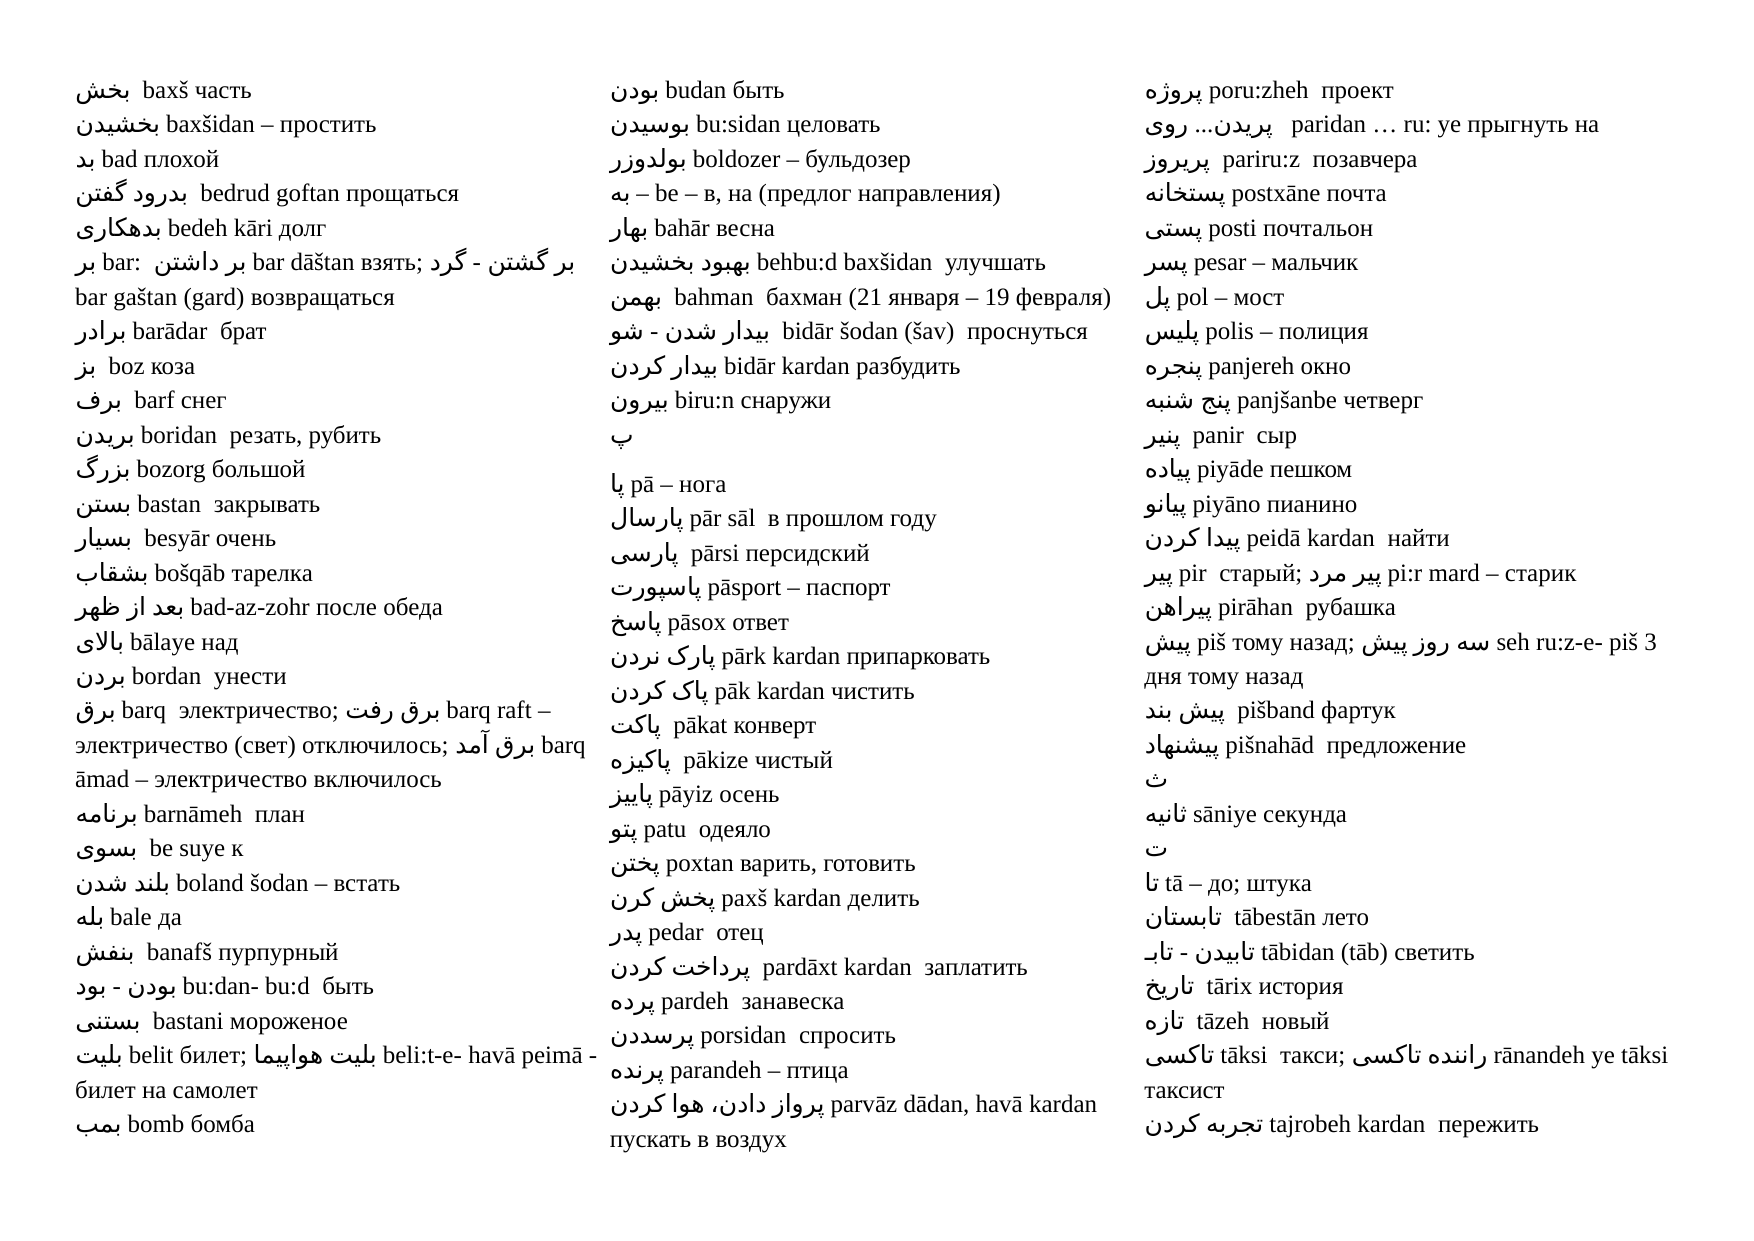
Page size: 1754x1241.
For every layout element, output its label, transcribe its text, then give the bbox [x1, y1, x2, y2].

text ا ابر abr облако ابري abri облачный اتاق otāq комната; اتاق اجاره کردن otāq ejāreh kardan – снимать комнату; اتاق نشیمن otāqe nešiman гостиная; اتاق خواب otāqe xāb спальня; اتاق ناهار خوری otāqe nāhārxori столовая; اتاق پزیرایی otāqe pazirāyi комната для гостей اتوبوس otobu:s автобус احترام ehterām уважение; به...احترام گذشتن be…ehterām gozaštan – уважать кого-либо اردیبحشت ordibehešt 2. ордибехешт (21 апреля – 21 мая) از – az – от, из ازدواج کردن ezdevāj kardan жениться; выйти замуж اسب asb – лошадь استاد ostād учитель استفا دادن estefā dādan уйти в отставку اسفند، اسپند esfand, espand эсфанд, эспанд (20 февраля – 20 марта) اسم esm имя اشکاف eškāf шкаф اطاعت کردن etā'at kardan – подчиниться: از ... اطاعت کردن az … etā 'at kardan – подчиниться чему-либо اظهار امیدواری کردن ez hār-e- omidvāri kardan – выразить надежду افتاب aftāb солнечный свет افتابى aftābi солнечный اکنون/اینک aknun/inak сейчас امروز amru:z сегодня امریکایی amrikāyi американский انشا enšā сочинение او u: - он, она, оно امسال emsāl в этом году امشب emšab сегодня ночью انتخاب کردن entexāb kardan выбирать انتشار دادن entešār dādan издавать انتقام گرفتن enteqām gereftan отомстить انجام دادن anjām dādan закончить انداختن andāxtan бросить (письмо); ... را به گریه انداختن rā beh geryeh andāxtan – заставить кого-либо плакать; довести кого-либо до слез; ... را به خنده انداختن rā beh xandeh andāxtan рассмешить кого-либо اندر شدن andar šodan войти ايستادن istādan стоять ایشان i:šān – они اینجا injā здесь ب با bā c предлог) بابا bābā папа باختر bāxtar запад باد bād ветер بادبادک bād bādak воздушный змей بادکنک bād konak воздушный шар باران bārān дождь باریدن bāridan идти (о дожде) بازار bāzār рынок باز کردن bāz kardan открыть بامداد bāmdād утро بانوان و آقایان bānuān va āqāyān! – Дамы и господа! باید bāyad должен بچه baččeh ребенок بخش baxš часть بخشیدن baxšidan – простить بد bad плохой بدرود گفتن bedrud goftan прощаться بدهکاری bedeh kāri долг بر bar: بر داشتن bar dāštan взять; بر گشتن - گرد bar gaštan (gard) возвращаться برادر barādar брат بز boz коза برف barf снег بریدن boridan резать, рубить بزرگ bozorg большой بستن bastan закрывать بسیار besyār очень بشقاب bošqāb тарелка بعد از ظهر bad-az-zohr после обеда بالای bālaye над بردن bordan унести برق barq электричество; برق رفت barq raft – электричество (свет) отключилось; برق آمد barq āmad – электричество включилось برنامه barnāmeh план بسوی be suye к بلند شدن boland šodan – встать بله bale да بنفش banafš пурпурный بودن - بود bu:dan- bu:d быть بستنی bastani мороженое بلیت belit билет; بلیت هواپیما beli:t-e- havā peimā - билет на самолет بمب bomb бомба بودن budan быть بوسیدن bu:sidan целовать بولدوزر boldozer – бульдозер به – be – в, на (предлог направления) بهار bahār весна بهبود بخشیدن behbu:d baxšidan улучшать بهمن bahman бахман (21 января – 19 февраля) بیدار شدن - شو bidār šodan (šav) проснуться بیدار کردن bidār kardan разбудить بیرون biru:n снаружи پ [75, 75, 1144, 1138]
text پا pā – нога پارسال pār sāl в прошлом году پارسی pārsi персидский پاسپورت pāsport – паспорт پاسخ pāsox ответ پارک نردن pārk kardan припарковать پاک کردن pāk kardan чистить پاکت pākat конверт پاکیزه pākize чистый پاییز pāyiz осень پتو patu одеяло پختن poxtan варить, готовить پخش کرن paxš kardan делить پدر pedar отец پرداخت کردن pardāxt kardan заплатить پرده pardeh занавеска پرسددن porsidan спросить پرنده parandeh – птица پرواز دادن، هوا کردن parvāz dādan, havā kardan пускать в воздух پروژه poru:zheh проект پریدن... روی paridan … ru: ye прыгнуть на پریروز pariru:z позавчера پستخانه postxāne почта پستی posti почтальон پسر pesar – мальчик پل pol – мост پلیس polis – полиция پنجره panjereh окно پنج شنبه panjšanbe четверг پنیر panir сыр پیاده piyāde пешком پیانو piyāno пианино پیدا کردن peidā kardan найти پیر pir старый; پیر مرد pi:r mard – старик پیراهن pirāhan рубашка پیش piš тому назад; سه روز پیش seh ru:z-e- piš 3 дня тому назад پیش بند pišband фартук پیشنهاد pišnahād предложение ث ثانيه sāniye секунда ت تا tā – до; штука تابستان tābestān лето تابيدن - تابـ tābidan (tāb) светить تاریخ tārix история تازه tāzeh новый تاکسی tāksi такси; راننده تاکسی rānandeh ye tāksi таксист تجربه کردن tajrobeh kardan пережить تختخواب taxte-xāb постель تخته پاک کن taxtepākkon стерка, тряпка для доски تخته سیاه taxte-ye syāh черная доска, классная доска ترجیح دادن tarji:h dādan предпочитать ترک کردن tark kardan покинуть ترکاندن tarekāndan сломать ترکیدن tarekidan сломаться تصادف tasādof авария; تصادف ماشین tasādof-e- māšin – автомобильная авария; بطور تصادفی betor-e- tasādofi – случайно تعمیر کردن tami:r kardan чинить تغییر دادن taqi:r dādan изменить تقریبا taqriban примерно تکه tekke кусок تگرگ tagarg град تمیز کردن tami:z kardan чистить به... تلفن کردن تلفن کردن telefon kardan позвонить; beh … telefon kardan позвонить кому-либо تلویزیون televiziyu:n – телевизор; تلويزيون رنگی televiziyu:n-e- rangi – цветной телевизор; تلويزيون سياه و سفيد televiziyu:n-e- siyāh-o- sefid – черно-белый телевизор تمبر tambr почтовая марка تند tond быстро تنگ tang узкий تنها tanhā один تو to – ты توپ tu:p мяч تیر tir тир (22 июня – 22 июля) تیره ti:reh – темный; رنگ تیره rang-e- ti:reh – темный цвет تیز کردن ti:z kardan точить ج جانور jānvar животное جایزه jāyezeh награда جریمه کردن jarimeh kardan оштрафовать جشن گرفتن jašn gereftan праздновать جشن تولد jašn-e- tavallod празднование дня рождения جعبه jabeh – ящик جلو/پیش jelove/piše перед جمدان jamedān чемодан جمعه jom'e пятница خغرافی joqrāfi география جنوب jonu:b юг جوان javān молодой جیغ زدن jiq zadan визжать, кричать چ چاشت čāšt - завтрак چاق čāq тучный, жирный; پسر چاق pesar-e- čāq жирный мальчик چاقو čāqu: нож چای čāy чай چراغ čerāq лампа چسباندن časbāndan приклеить چشم čašm глаз چندین čandin несколько چه če? что? چه چیز را؟ čeh či:z rā - что? چه کس را؟ čeh kas rā - кого? چهار شنبه‌ čahāršanbe среда چیزی čizi: что-нибудь [609, 75, 1679, 1153]
